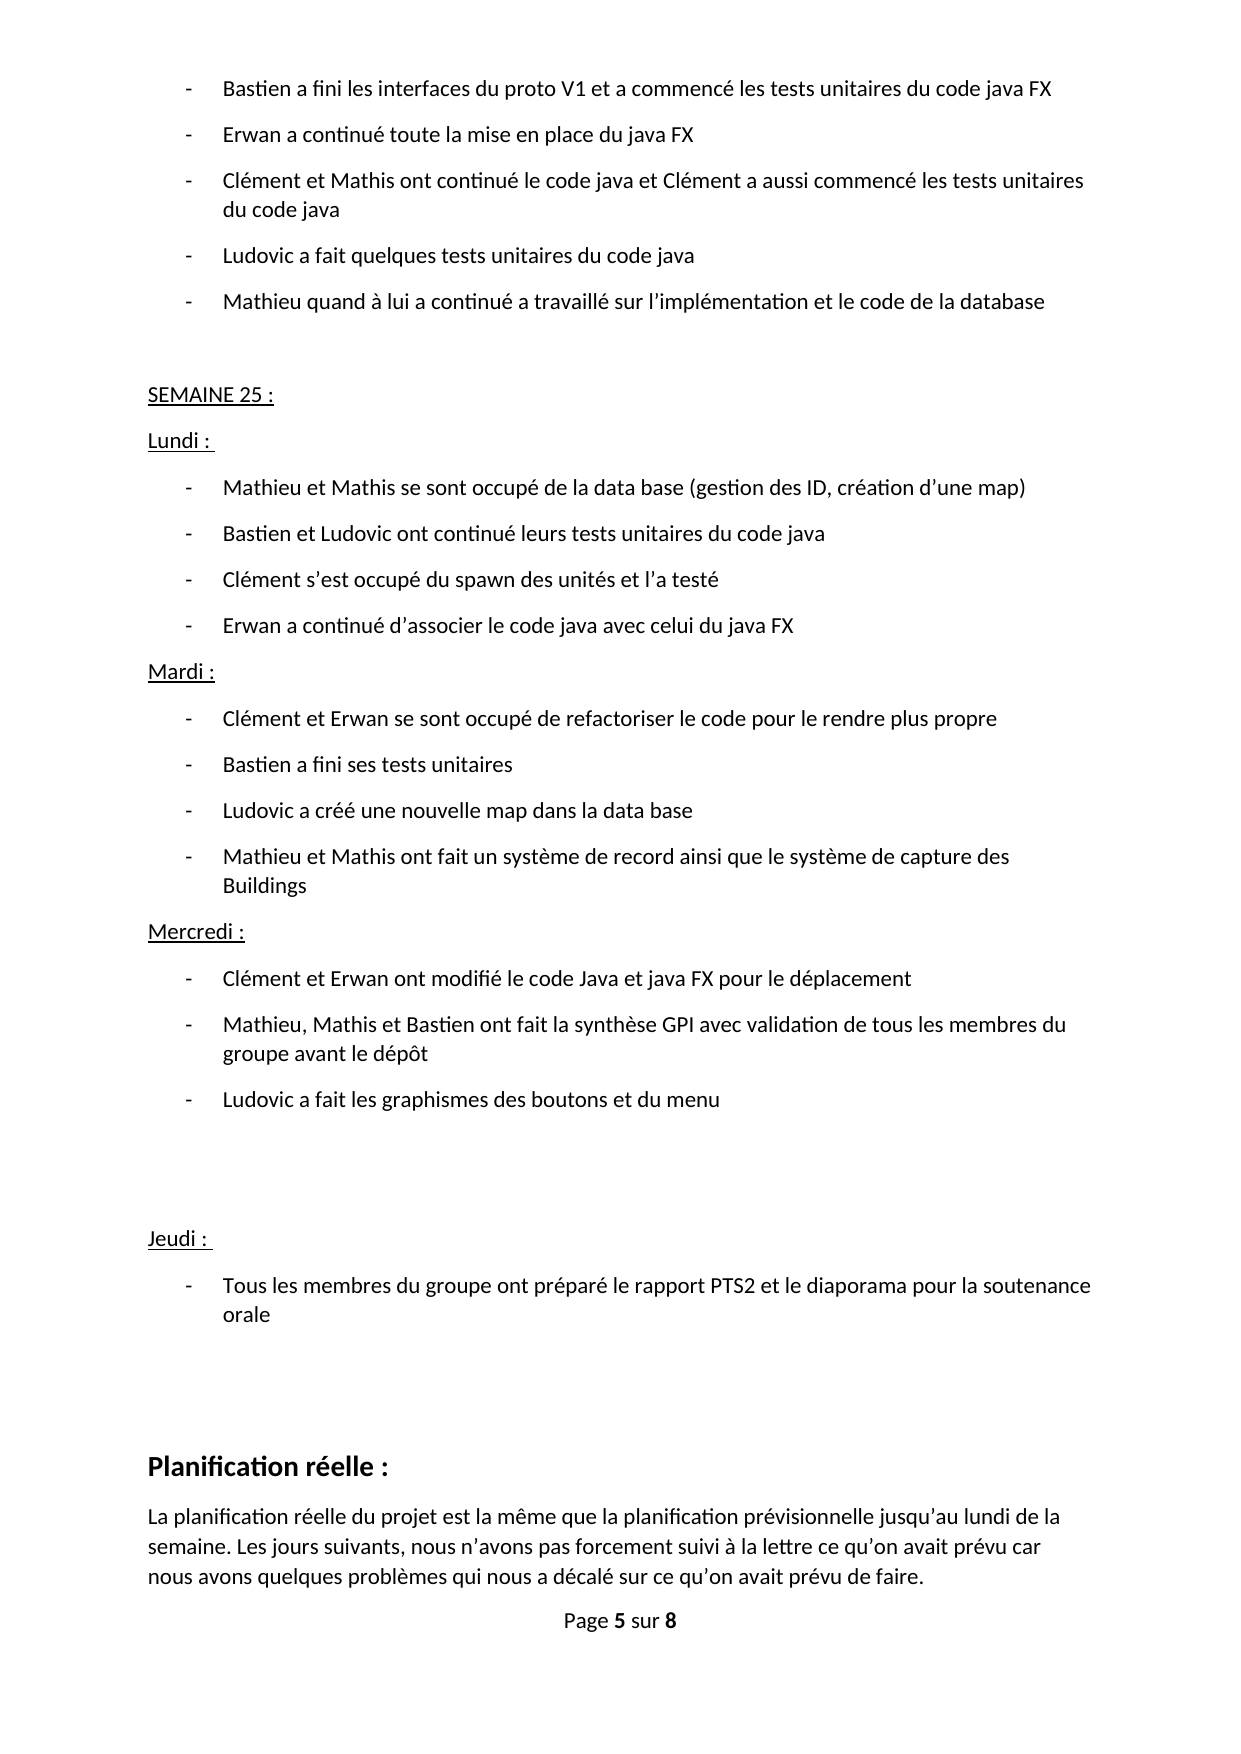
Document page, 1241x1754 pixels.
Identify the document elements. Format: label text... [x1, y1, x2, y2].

list Tous les membres du groupe ont préparé le rapport PTS2 et le diaporama pour la soutenance orale [185, 1271, 1093, 1328]
text Mercredi : [148, 917, 1093, 945]
list Ludovic a fait quelques tests unitaires du code java [185, 241, 1093, 269]
text Planification réelle : [148, 1448, 1093, 1483]
list Bastien a fini les interfaces du proto V1 et a commencé les tests unitaires du code java FX [185, 74, 1093, 102]
text Lundi : [148, 426, 1093, 454]
text La planification réelle du projet est la même que la planification prévisionnelle jusqu’au lundi de la semaine. Les jours suivants, nous n’avons pas forcement suivi à la lettre ce qu’on avait prévu car nous avons quelques problèmes qui nous a décalé sur ce qu’on avait prévu de faire. [148, 1502, 1093, 1590]
list Bastien a fini ses tests unitaires [185, 750, 1093, 778]
text Jeudi : [148, 1224, 1093, 1252]
list Clément s’est occupé du spawn des unités et l’a testé [185, 565, 1093, 593]
text Mardi : [148, 657, 1093, 685]
list Mathieu et Mathis se sont occupé de la data base (gestion des ID, création d’une map) [185, 473, 1093, 501]
list Clément et Erwan ont modifié le code Java et java FX pour le déplacement [185, 964, 1093, 992]
list Clément et Mathis ont continué le code java et Clément a aussi commencé les tests unitaires du code java [185, 166, 1093, 223]
list Bastien et Ludovic ont continué leurs tests unitaires du code java [185, 519, 1093, 547]
list Erwan a continué d’associer le code java avec celui du java FX [185, 611, 1093, 639]
list Mathieu quand à lui a continué a travaillé sur l’implémentation et le code de la database [185, 287, 1093, 315]
list Ludovic a créé une nouvelle map dans la data base [185, 796, 1093, 824]
list Erwan a continué toute la mise en place du java FX [185, 120, 1093, 148]
list Ludovic a fait les graphismes des boutons et du menu [185, 1085, 1093, 1113]
list Clément et Erwan se sont occupé de refactoriser le code pour le rendre plus propre [185, 704, 1093, 732]
text SEMAINE 25 : [148, 380, 1093, 408]
list Mathieu et Mathis ont fait un système de record ainsi que le système de capture des Buildings [185, 842, 1093, 899]
list Mathieu, Mathis et Bastien ont fait la synthèse GPI avec validation de tous les membres du groupe avant le dépôt [185, 1010, 1093, 1067]
